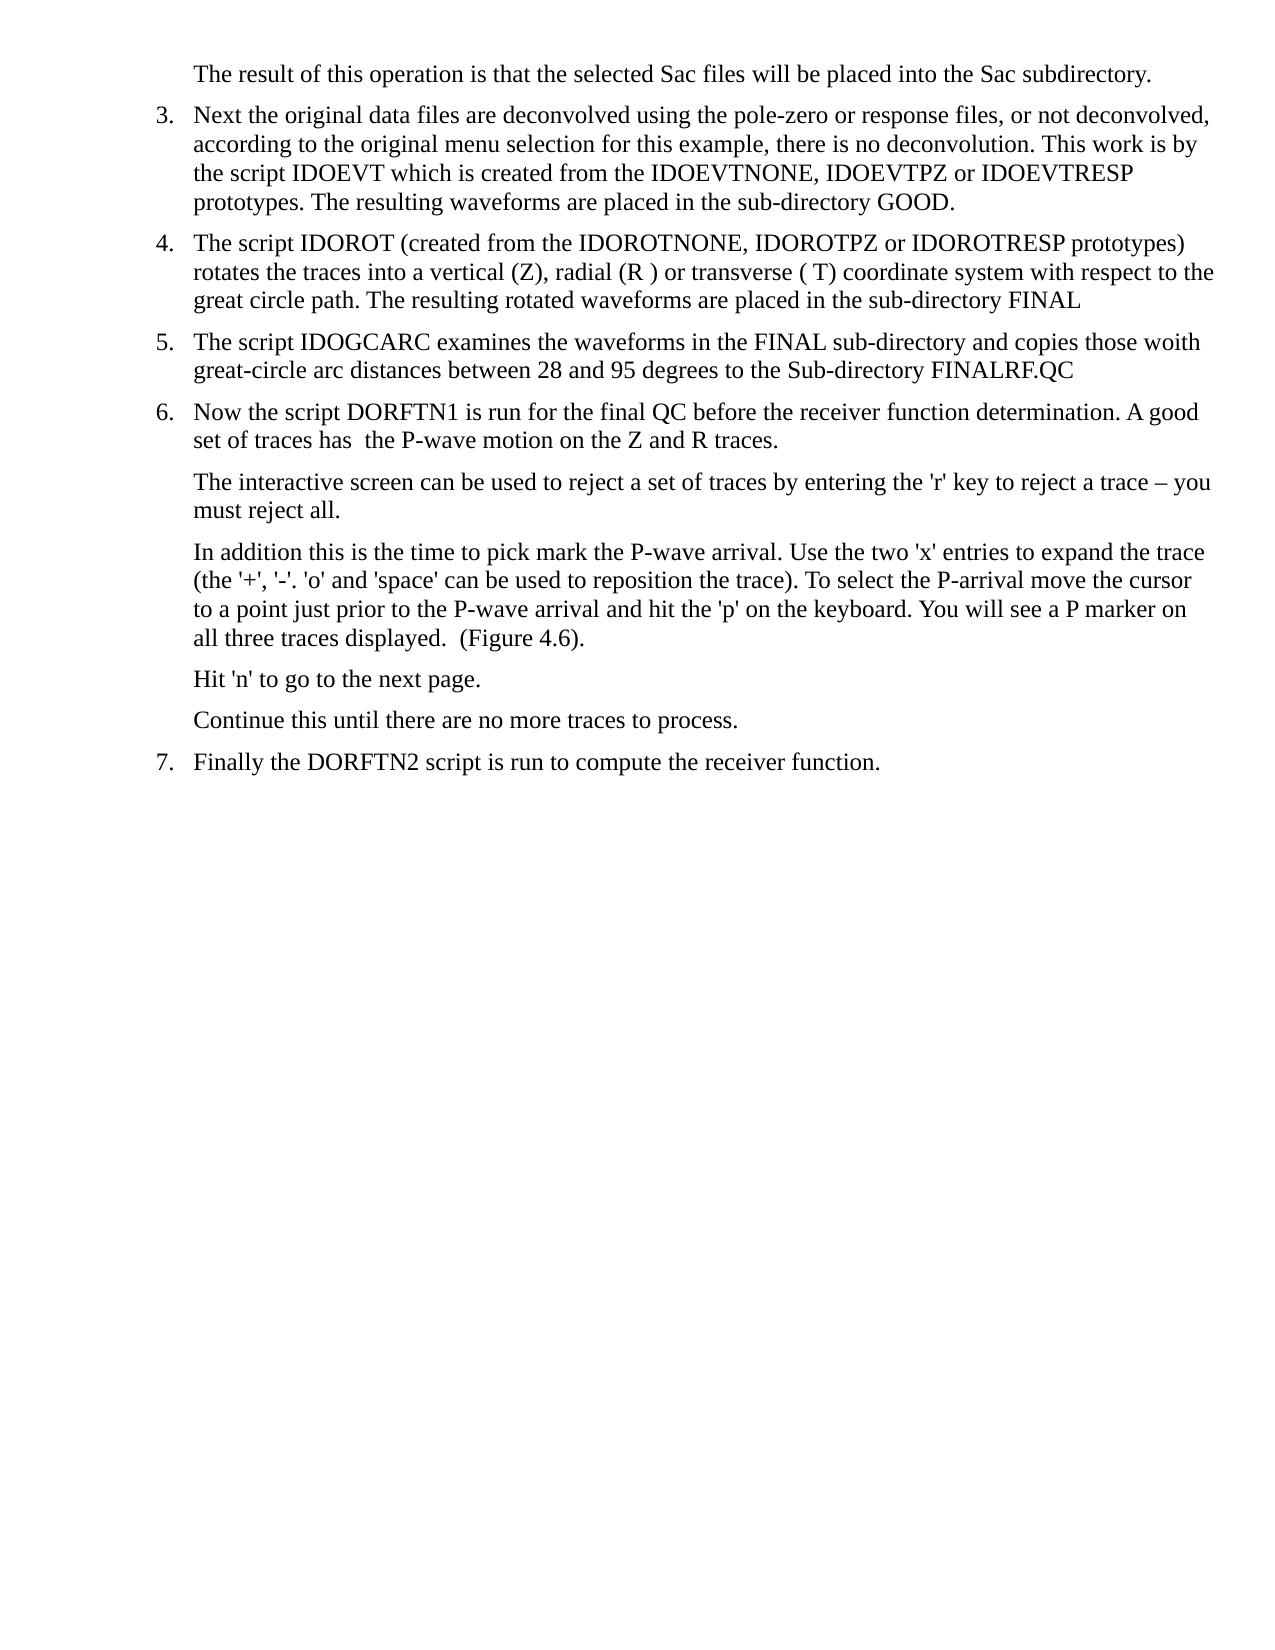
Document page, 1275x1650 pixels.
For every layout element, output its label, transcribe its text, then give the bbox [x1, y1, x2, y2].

list The script IDOROT (created from the IDOROTNONE, IDOROTPZ or IDOROTRESP prototypes) rotates the traces into a vertical (Z), radial (R ) or transverse ( T) coordinate system with respect to the great circle path. The resulting rotated waveforms are placed in the sub-directory FINAL [156, 228, 1216, 314]
text The result of this operation is that the selected Sac files will be placed into the Sac subdirectory. [193, 59, 1216, 88]
text In addition this is the time to pick mark the P-wave arrival. Use the two 'x' entries to expand the trace (the '+', '-'. 'o' and 'space' can be used to reposition the trace). To select the P-arrival move the cursor to a point just prior to the P-wave arrival and hit the 'p' on the keyboard. You will see a P marker on all three traces displayed. (Figure 4.6). [193, 537, 1216, 652]
list Finally the DORFTN2 script is run to compute the receiver function. [156, 747, 1216, 775]
list Now the script DORFTN1 is run for the final QC before the receiver function determination. A good set of traces has the P-wave motion on the Z and R traces. [156, 397, 1216, 454]
text Continue this until there are no more traces to process. [193, 705, 1216, 734]
text Hit 'n' to go to the next page. [193, 664, 1216, 693]
list The script IDOGCARC examines the waveforms in the FINAL sub-directory and copies those woith great-circle arc distances between 28 and 95 degrees to the Sub-directory FINALRF.QC [156, 327, 1216, 384]
list Next the original data files are deconvolved using the pole-zero or response files, or not deconvolved, according to the original menu selection for this example, there is no deconvolution. This work is by the script IDOEVT which is created from the IDOEVTNONE, IDOEVTPZ or IDOEVTRESP prototypes. The resulting waveforms are placed in the sub-directory GOOD. [156, 100, 1216, 215]
text The interactive screen can be used to reject a set of traces by entering the 'r' key to reject a trace – you must reject all. [193, 467, 1216, 524]
